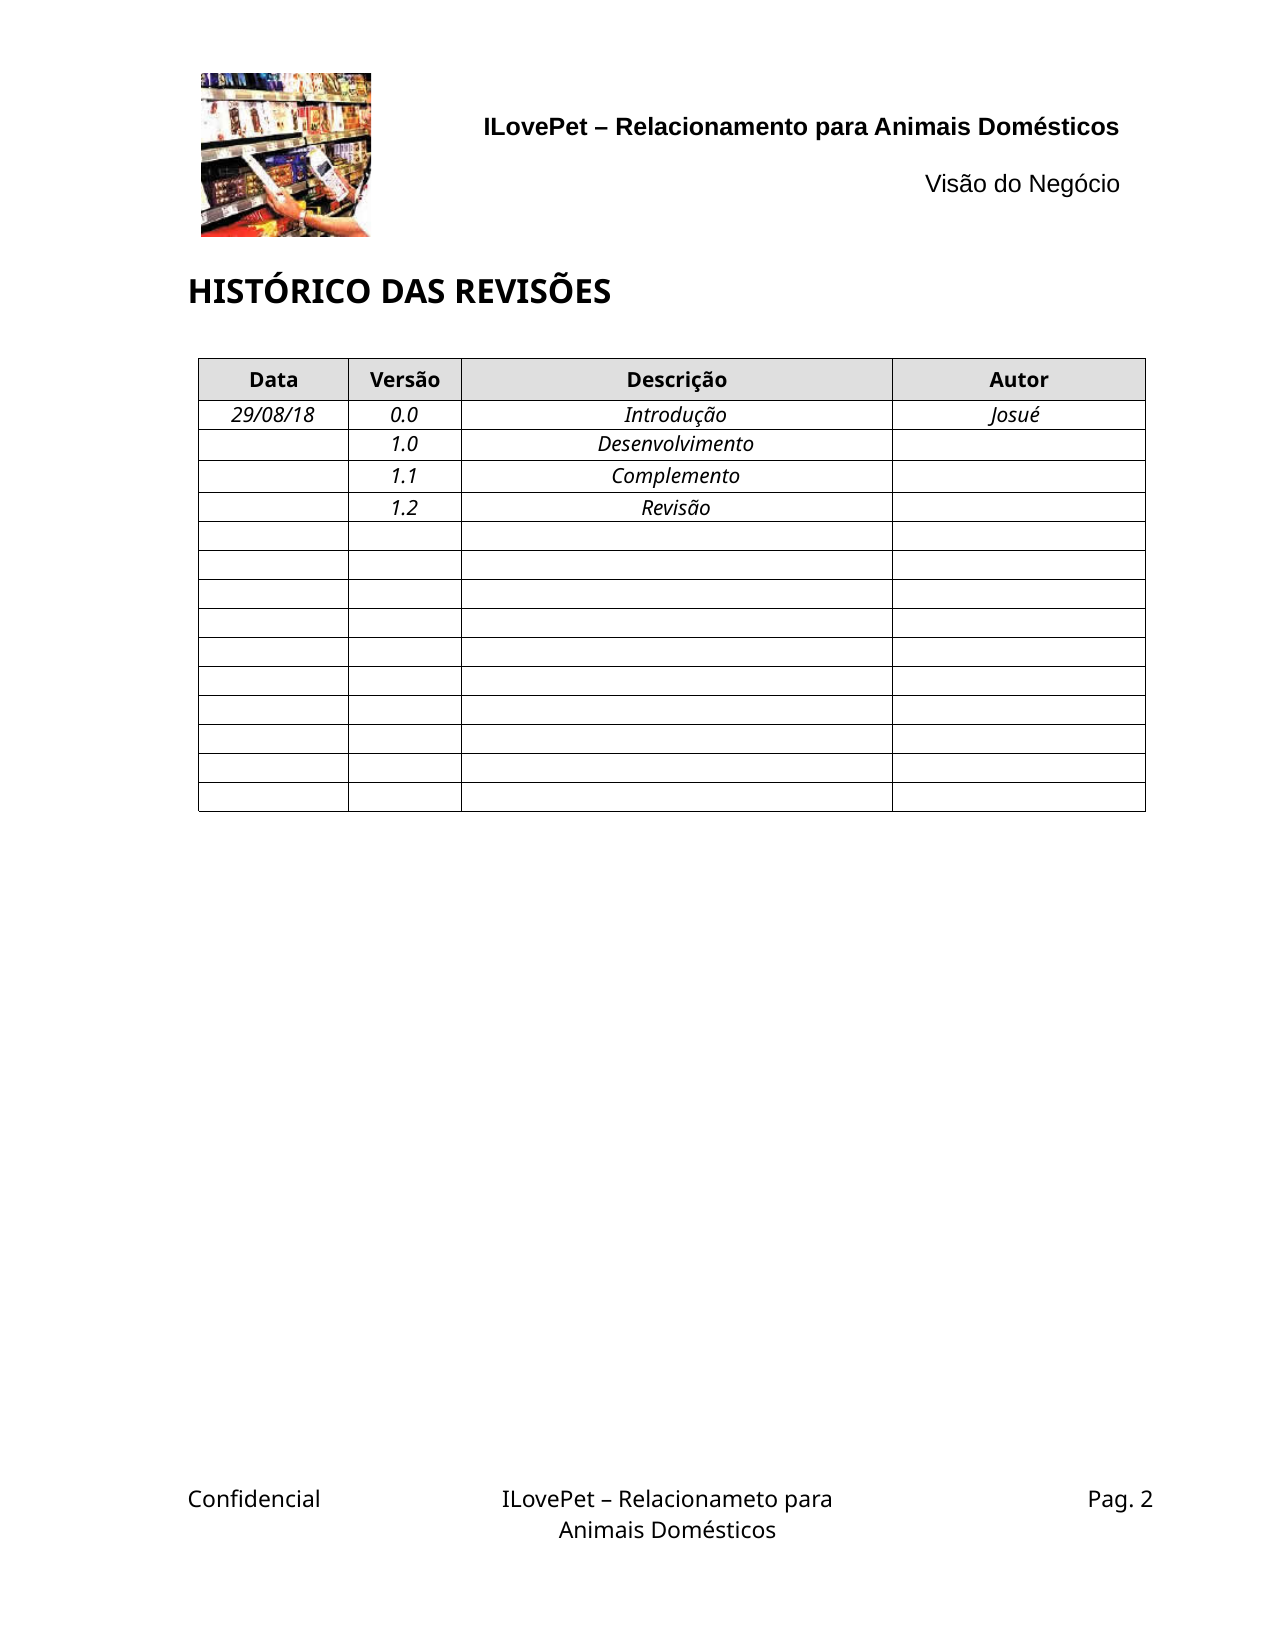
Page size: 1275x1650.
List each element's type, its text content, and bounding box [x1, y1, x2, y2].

table_cell [349, 580, 461, 608]
table_cell 1.2 [349, 493, 461, 521]
table_cell [462, 667, 892, 695]
table_cell Complemento [462, 461, 892, 492]
text HISTÓRICO DAS REVISÕES [187, 267, 1137, 313]
table_cell [199, 551, 348, 579]
table_cell [893, 638, 1145, 666]
table_cell [893, 551, 1145, 579]
table_cell [199, 754, 348, 782]
table_header Data [199, 359, 348, 400]
table_cell [893, 522, 1145, 550]
table_cell [199, 522, 348, 550]
table_cell [349, 522, 461, 550]
table_header Descrição [462, 359, 892, 400]
table_cell [199, 609, 348, 637]
table_cell [199, 667, 348, 695]
table_cell [199, 696, 348, 724]
table_cell [199, 638, 348, 666]
table_cell [349, 551, 461, 579]
table_cell [893, 580, 1145, 608]
table_cell [462, 638, 892, 666]
table_cell [199, 461, 348, 492]
table_cell [462, 754, 892, 782]
table_cell 1.1 [349, 461, 461, 492]
table_cell [462, 783, 892, 811]
table_cell [462, 551, 892, 579]
table_cell [349, 609, 461, 637]
table_cell [199, 580, 348, 608]
table_cell Revisão [462, 493, 892, 521]
table_cell [893, 754, 1145, 782]
table_cell [462, 609, 892, 637]
table_cell [199, 783, 348, 811]
table_cell [893, 667, 1145, 695]
table_cell Desenvolvimento [462, 430, 892, 460]
table_cell [349, 783, 461, 811]
table_cell Josué [893, 401, 1145, 429]
table_cell [893, 609, 1145, 637]
table_cell [893, 725, 1145, 753]
table_cell [893, 493, 1145, 521]
table_cell [199, 493, 348, 521]
table_cell 29/08/18 [199, 401, 348, 429]
table_cell Introdução [462, 401, 892, 429]
table_cell [349, 725, 461, 753]
table_cell [893, 430, 1145, 460]
table_cell [462, 725, 892, 753]
table_cell [349, 667, 461, 695]
table_cell [893, 696, 1145, 724]
table_cell [893, 461, 1145, 492]
table_cell [349, 754, 461, 782]
table_cell [199, 430, 348, 460]
table_cell [462, 696, 892, 724]
table_header Autor [893, 359, 1145, 400]
table_cell [462, 522, 892, 550]
table_cell [462, 580, 892, 608]
table_cell 1.0 [349, 430, 461, 460]
table_cell 0.0 [349, 401, 461, 429]
table_cell [349, 696, 461, 724]
table_cell [349, 638, 461, 666]
table_header Versão [349, 359, 461, 400]
table_cell [199, 725, 348, 753]
table_cell [893, 783, 1145, 811]
